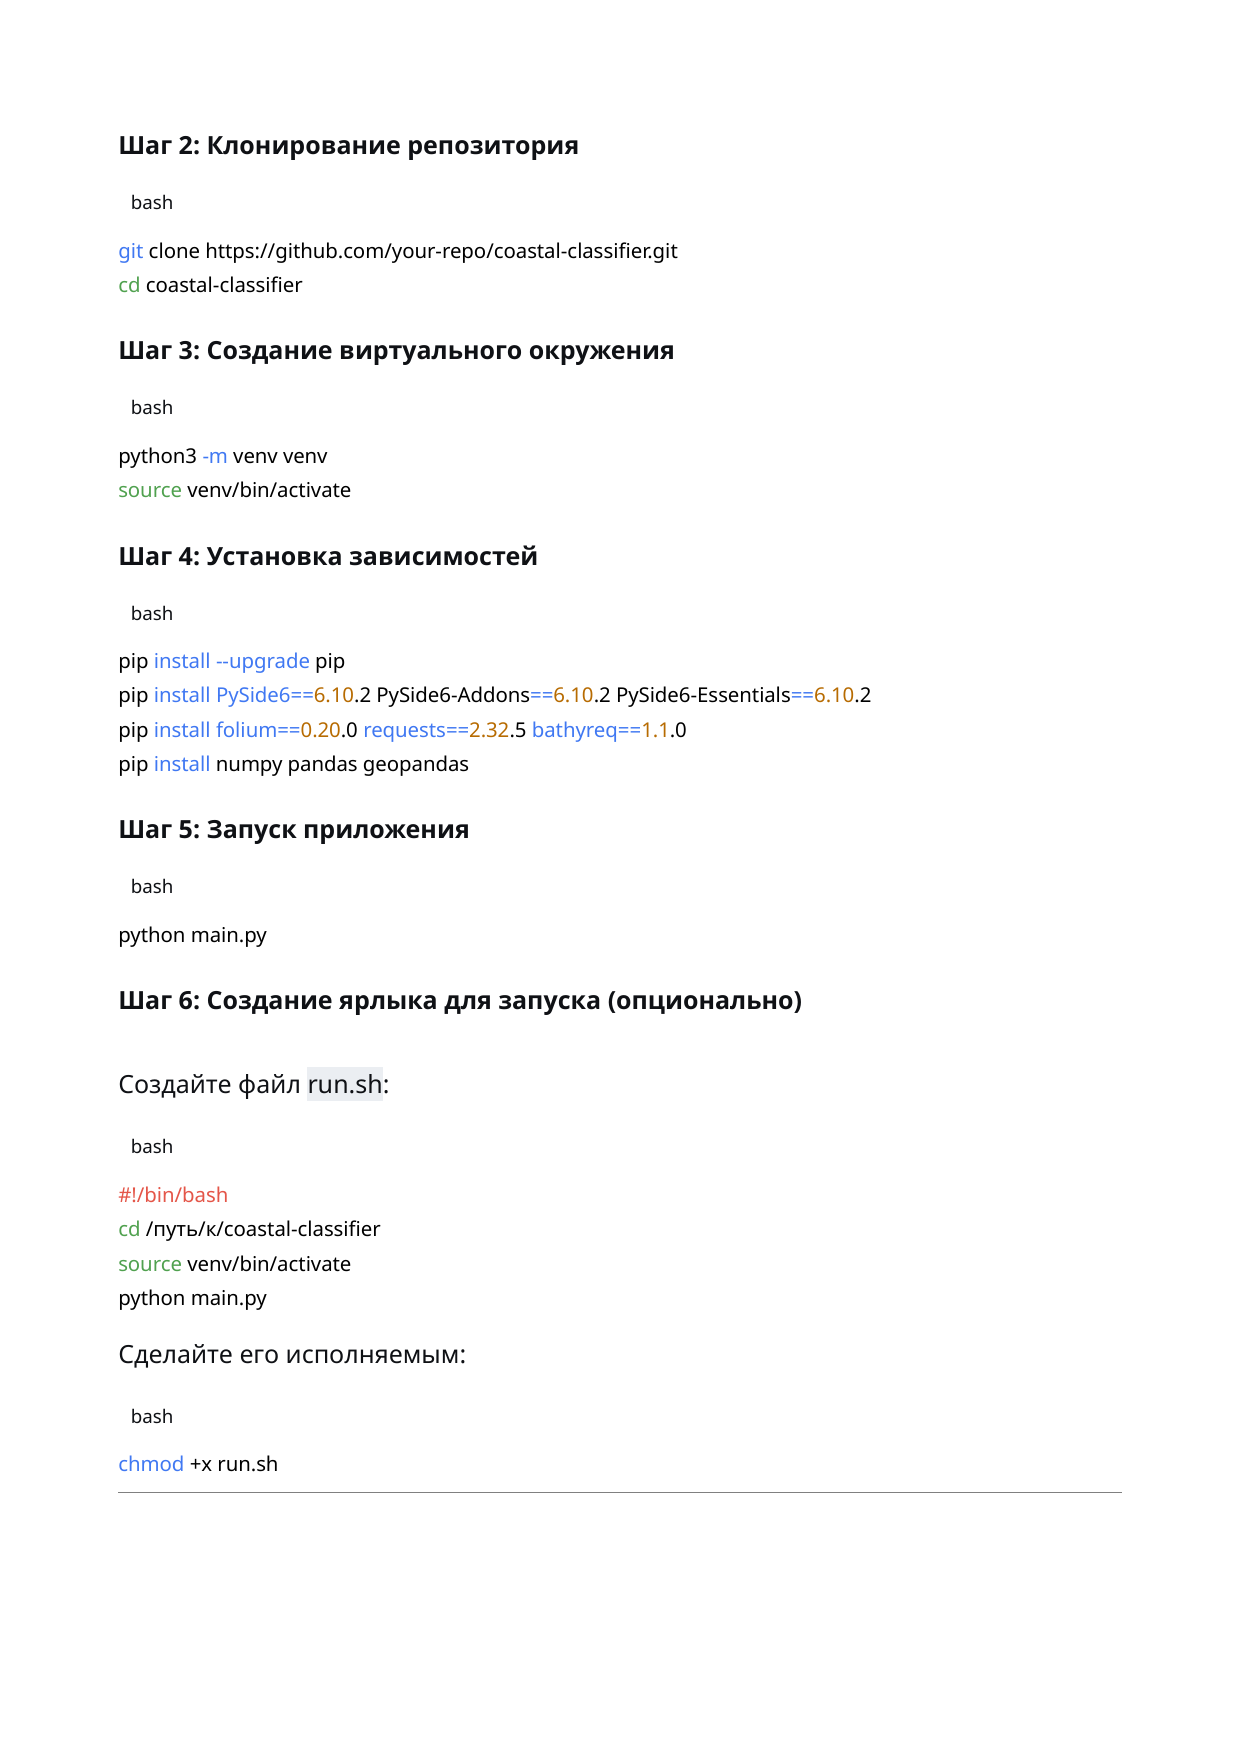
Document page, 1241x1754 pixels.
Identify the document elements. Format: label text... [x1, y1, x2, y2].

text python main.py [118, 914, 1122, 948]
text bash [131, 1401, 1122, 1429]
text bash [131, 187, 1122, 215]
text bash [131, 392, 1122, 420]
text pip install --upgrade pip [118, 640, 1122, 674]
text pip install numpy pandas geopandas [118, 743, 1122, 777]
text Создайте файл run.sh: [118, 1067, 1122, 1101]
text source venv/bin/activate [118, 469, 1122, 503]
subtitle Шаг 6: Создание ярлыка для запуска (опционально) [118, 973, 1122, 1017]
text cd coastal-classifier [118, 264, 1122, 298]
text python3 -m venv venv [118, 435, 1122, 469]
text source venv/bin/activate [118, 1243, 1122, 1277]
subtitle Шаг 2: Клонирование репозитория [118, 118, 1122, 162]
text bash [131, 1131, 1122, 1159]
text bash [131, 597, 1122, 625]
text Сделайте его исполняемым: [118, 1336, 1122, 1371]
text cd /путь/к/coastal-classifier [118, 1208, 1122, 1243]
text pip install PySide6==6.10.2 PySide6-Addons==6.10.2 PySide6-Essentials==6.10.2 [118, 674, 1122, 709]
text chmod +x run.sh [118, 1443, 1122, 1478]
subtitle Шаг 3: Создание виртуального окружения [118, 323, 1122, 367]
text pip install folium==0.20.0 requests==2.32.5 bathyreq==1.1.0 [118, 709, 1122, 743]
text bash [131, 871, 1122, 899]
text #!/bin/bash [118, 1174, 1122, 1208]
subtitle Шаг 5: Запуск приложения [118, 802, 1122, 846]
text python main.py [118, 1277, 1122, 1311]
text git clone https://github.com/your-repo/coastal-classifier.git [118, 229, 1122, 264]
subtitle Шаг 4: Установка зависимостей [118, 528, 1122, 572]
